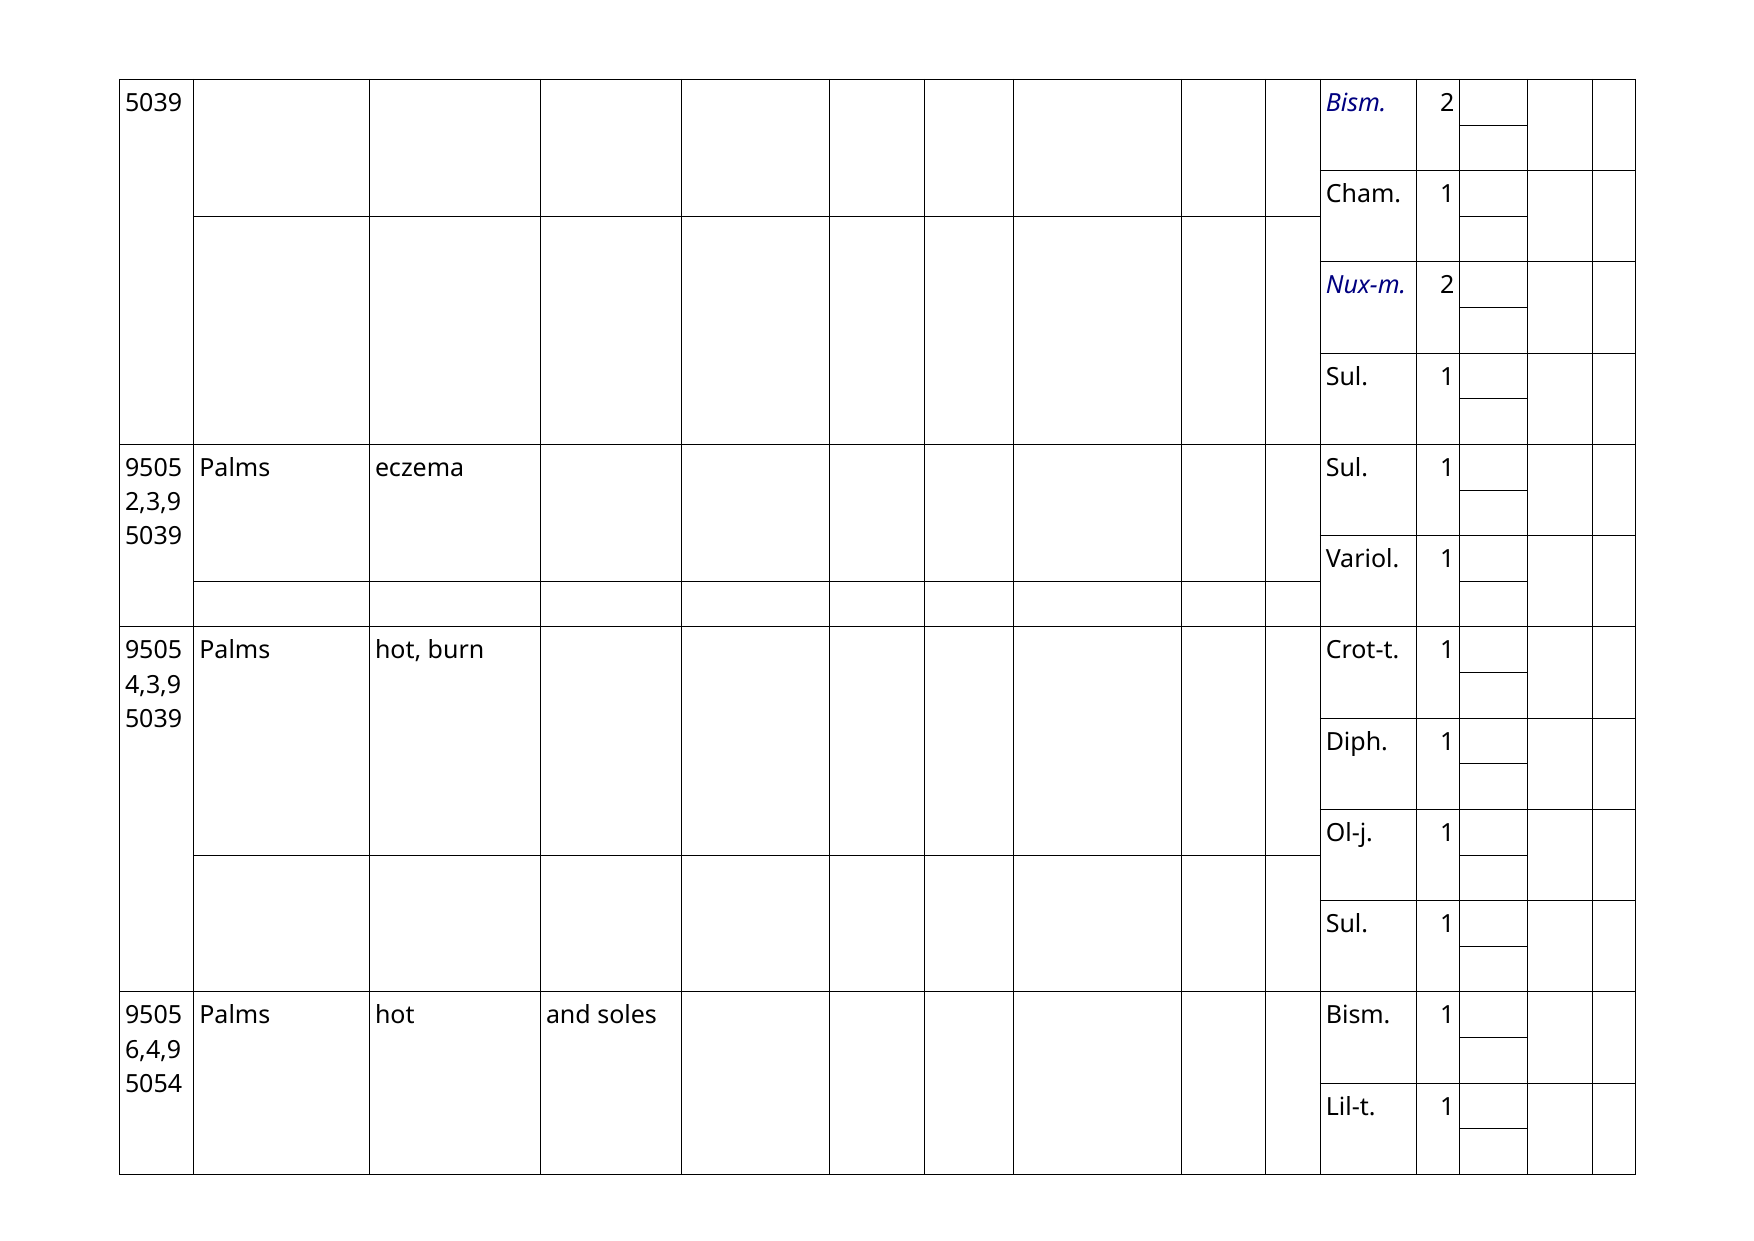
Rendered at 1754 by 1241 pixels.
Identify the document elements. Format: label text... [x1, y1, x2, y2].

table_cell 1 [1417, 992, 1459, 1083]
table_cell [194, 582, 369, 626]
table_cell [925, 992, 1013, 1174]
table_cell Cham. [1321, 171, 1416, 261]
table_cell [1460, 673, 1527, 718]
table_cell [830, 627, 924, 854]
table_cell [1460, 354, 1527, 398]
table_cell Crot-t. [1321, 627, 1416, 718]
table_cell [1460, 1038, 1527, 1083]
table_cell [1014, 992, 1181, 1174]
table_cell [1266, 992, 1320, 1174]
table_cell [1528, 627, 1592, 718]
table_cell [1460, 719, 1527, 763]
table_cell [370, 856, 540, 991]
table_cell [830, 80, 924, 216]
table_cell [830, 582, 924, 626]
table_cell 2 [1417, 262, 1459, 353]
table_cell [1528, 80, 1592, 170]
table_cell 1 [1417, 536, 1459, 626]
table_cell [541, 856, 681, 991]
table_cell [1460, 901, 1527, 946]
table_cell [1460, 399, 1527, 444]
table_cell [1593, 354, 1635, 444]
table_cell [682, 856, 829, 991]
table_cell [1593, 262, 1635, 353]
table_cell [1593, 1084, 1635, 1174]
table_cell [1593, 536, 1635, 626]
table_cell [830, 992, 924, 1174]
table_cell [1182, 80, 1265, 216]
table_cell [682, 445, 829, 581]
table_cell [682, 992, 829, 1174]
table_cell Palms [194, 445, 369, 581]
table_cell [1014, 217, 1181, 444]
table_cell [1528, 1084, 1592, 1174]
table_cell 95052,3,95039 [120, 445, 193, 626]
table_cell [1528, 262, 1592, 353]
table_cell [1460, 126, 1527, 170]
table_cell hot [370, 992, 540, 1174]
table_cell eczema [370, 445, 540, 581]
table_cell [1593, 171, 1635, 261]
table_cell 1 [1417, 171, 1459, 261]
table_cell [1182, 856, 1265, 991]
table_cell [1460, 810, 1527, 854]
table_cell [1266, 582, 1320, 626]
table_cell [925, 856, 1013, 991]
table_cell Sul. [1321, 901, 1416, 991]
table_cell 5039 [120, 80, 193, 444]
table_cell [194, 856, 369, 991]
table_cell [1182, 217, 1265, 444]
table_cell [1460, 856, 1527, 900]
table_cell [370, 217, 540, 444]
table_cell 1 [1417, 445, 1459, 535]
table_cell [1460, 491, 1527, 535]
table_cell [1593, 901, 1635, 991]
table_cell [1460, 262, 1527, 307]
table_cell [1266, 445, 1320, 581]
table_cell [682, 627, 829, 854]
table_cell [830, 217, 924, 444]
table_cell [1460, 80, 1527, 124]
table_cell Palms [194, 627, 369, 854]
table_cell [1266, 217, 1320, 444]
table_cell [194, 80, 369, 216]
table_cell [1528, 171, 1592, 261]
table_cell [925, 80, 1013, 216]
table_cell [1528, 992, 1592, 1083]
table_cell Nux-m. [1321, 262, 1416, 353]
table_cell Ol-j. [1321, 810, 1416, 900]
table_cell [1593, 810, 1635, 900]
table_cell [1182, 992, 1265, 1174]
table_cell [1182, 445, 1265, 581]
table_cell [1014, 856, 1181, 991]
table_cell [1460, 217, 1527, 261]
table_cell [1460, 308, 1527, 353]
table_cell Variol. [1321, 536, 1416, 626]
table_cell [541, 627, 681, 854]
table_cell Diph. [1321, 719, 1416, 809]
table_cell [1460, 764, 1527, 809]
table_cell [1460, 582, 1527, 626]
table_cell 2 [1417, 80, 1459, 170]
table_cell [194, 217, 369, 444]
table_cell 1 [1417, 354, 1459, 444]
table_cell [682, 217, 829, 444]
table_cell [1593, 627, 1635, 718]
table_cell 95054,3,95039 [120, 627, 193, 991]
table_cell [682, 80, 829, 216]
table_cell [1593, 719, 1635, 809]
table_cell [830, 445, 924, 581]
table_cell [1182, 627, 1265, 854]
table_cell Sul. [1321, 354, 1416, 444]
table_cell [1593, 80, 1635, 170]
table_cell [1528, 445, 1592, 535]
table_cell [1528, 536, 1592, 626]
table_cell Sul. [1321, 445, 1416, 535]
table_cell [1460, 1129, 1527, 1174]
table_cell [830, 856, 924, 991]
table_cell [541, 217, 681, 444]
table_cell [1014, 582, 1181, 626]
table_cell [1460, 947, 1527, 991]
table_cell [1014, 445, 1181, 581]
table_cell Bism. [1321, 992, 1416, 1083]
table_cell [541, 445, 681, 581]
table_cell [1460, 992, 1527, 1037]
table_cell [1266, 856, 1320, 991]
table_cell [541, 80, 681, 216]
table_cell [925, 445, 1013, 581]
table_cell [1593, 992, 1635, 1083]
table_cell [1460, 627, 1527, 672]
table_cell [1528, 901, 1592, 991]
table_cell Bism. [1321, 80, 1416, 170]
table_cell [1593, 445, 1635, 535]
table_cell 1 [1417, 810, 1459, 900]
table_cell hot, burn [370, 627, 540, 854]
table_cell [1528, 354, 1592, 444]
table_cell [1182, 582, 1265, 626]
table_cell [1014, 80, 1181, 216]
table_cell and soles [541, 992, 681, 1174]
table_cell [1528, 719, 1592, 809]
table_cell [1266, 627, 1320, 854]
table_cell [1460, 445, 1527, 489]
table_cell [370, 80, 540, 216]
table_cell [682, 582, 829, 626]
table_cell [370, 582, 540, 626]
table_cell [925, 627, 1013, 854]
table_cell 1 [1417, 719, 1459, 809]
table_cell 95056,4,95054 [120, 992, 193, 1174]
table_cell [541, 582, 681, 626]
table_cell [1460, 171, 1527, 216]
table_cell 1 [1417, 901, 1459, 991]
table_cell [1528, 810, 1592, 900]
table_cell Palms [194, 992, 369, 1174]
table_cell 1 [1417, 1084, 1459, 1174]
table_cell [1460, 1084, 1527, 1128]
table_cell [925, 582, 1013, 626]
table_cell [1014, 627, 1181, 854]
table_cell [925, 217, 1013, 444]
table_cell [1266, 80, 1320, 216]
table_cell Lil-t. [1321, 1084, 1416, 1174]
table_cell 1 [1417, 627, 1459, 718]
table_cell [1460, 536, 1527, 581]
